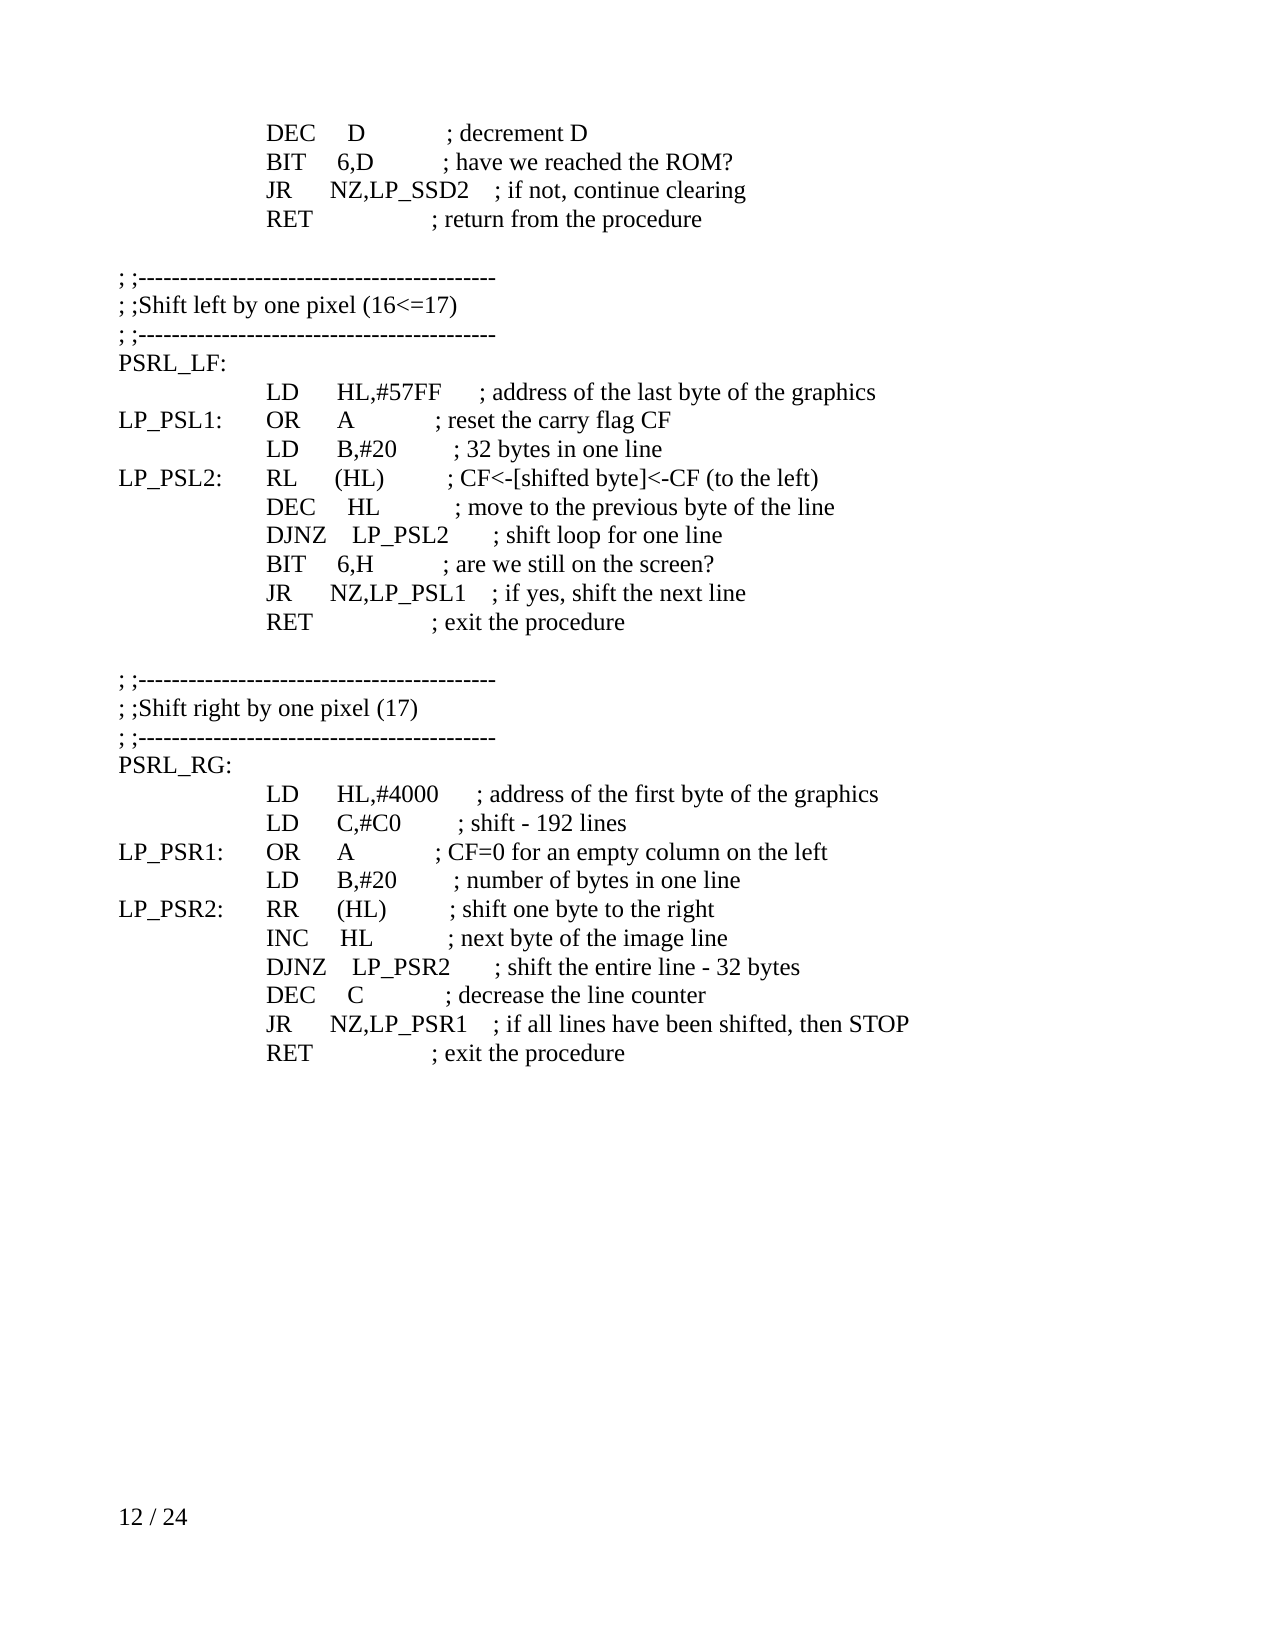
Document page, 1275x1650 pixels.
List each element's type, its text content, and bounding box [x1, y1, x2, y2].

text LP_PSR2: RR (HL) ; shift one byte to the right [118, 894, 1157, 923]
text ; ;------------------------------------------- [118, 262, 1157, 291]
text LP_PSR1: OR A ; CF=0 for an empty column on the left [118, 837, 1157, 866]
text RET ; exit the procedure [118, 1038, 1157, 1067]
text PSRL_LF: [118, 348, 1157, 377]
text JR NZ,LP_PSL1 ; if yes, shift the next line [118, 578, 1157, 607]
text DEC C ; decrease the line counter [118, 981, 1157, 1009]
text DJNZ LP_PSR2 ; shift the entire line - 32 bytes [118, 952, 1157, 981]
text RET ; exit the procedure [118, 607, 1157, 636]
text LD B,#20 ; number of bytes in one line [118, 866, 1157, 894]
text RET ; return from the procedure [118, 204, 1157, 233]
text PSRL_RG: [118, 751, 1157, 779]
text DJNZ LP_PSL2 ; shift loop for one line [118, 521, 1157, 549]
text ; ;Shift left by one pixel (16<=17) [118, 291, 1157, 319]
text BIT 6,H ; are we still on the screen? [118, 549, 1157, 578]
text LD HL,#4000 ; address of the first byte of the graphics [118, 779, 1157, 808]
text ; ;------------------------------------------- [118, 722, 1157, 751]
text INC HL ; next byte of the image line [118, 923, 1157, 952]
text ; ;Shift right by one pixel (17) [118, 693, 1157, 722]
text ; ;------------------------------------------- [118, 319, 1157, 348]
text JR NZ,LP_SSD2 ; if not, continue clearing [118, 176, 1157, 204]
text ; ;------------------------------------------- [118, 664, 1157, 693]
text JR NZ,LP_PSR1 ; if all lines have been shifted, then STOP [118, 1009, 1157, 1038]
text DEC D ; decrement D [118, 118, 1157, 147]
text LP_PSL2: RL (HL) ; CF<-[shifted byte]<-CF (to the left) [118, 463, 1157, 492]
text LP_PSL1: OR A ; reset the carry flag CF [118, 406, 1157, 434]
text LD B,#20 ; 32 bytes in one line [118, 434, 1157, 463]
text BIT 6,D ; have we reached the ROM? [118, 147, 1157, 176]
text DEC HL ; move to the previous byte of the line [118, 492, 1157, 521]
text LD C,#C0 ; shift - 192 lines [118, 808, 1157, 837]
text LD HL,#57FF ; address of the last byte of the graphics [118, 377, 1157, 406]
